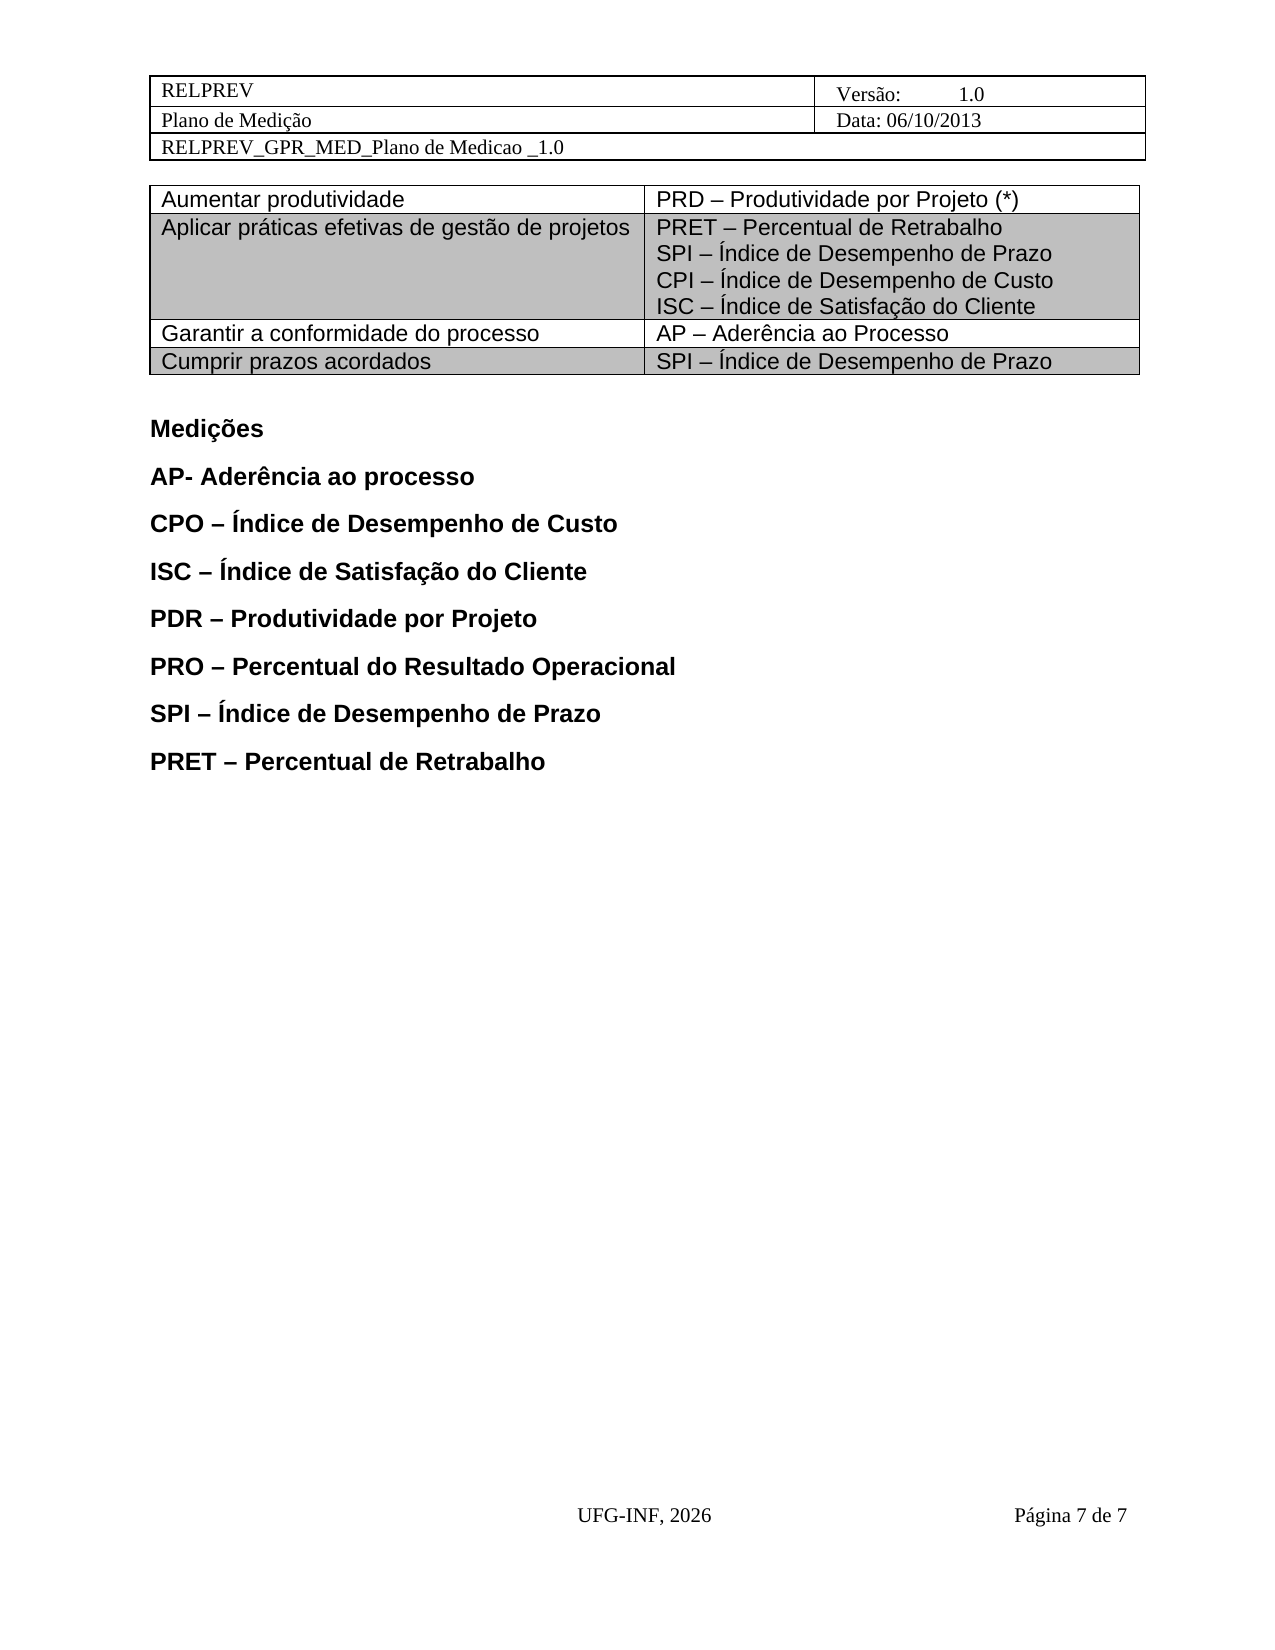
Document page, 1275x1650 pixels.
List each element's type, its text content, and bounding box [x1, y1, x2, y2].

table_cell AP – Aderência ao Processo [645, 320, 1139, 347]
table_cell Cumprir prazos acordados [151, 348, 644, 374]
subtitle AP- Aderência ao processo [150, 461, 1125, 490]
table_cell PRET – Percentual de Retrabalho SPI – Índice de Desempenho de Prazo CPI – Índice de Desempenho de Custo ISC – Índice de Satisfação do Cliente [645, 214, 1139, 319]
subtitle ISC – Índice de Satisfação do Cliente [150, 556, 1125, 585]
subtitle Medições [150, 414, 1125, 443]
subtitle PRO – Percentual do Resultado Operacional [150, 651, 1125, 680]
subtitle SPI – Índice de Desempenho de Prazo [150, 699, 1125, 728]
table_cell Aumentar produtividade [151, 186, 644, 213]
subtitle CPO – Índice de Desempenho de Custo [150, 509, 1125, 538]
subtitle PDR – Produtividade por Projeto [150, 604, 1125, 633]
table_cell Aplicar práticas efetivas de gestão de projetos [151, 214, 644, 319]
table_cell SPI – Índice de Desempenho de Prazo [645, 348, 1139, 374]
table_cell PRD – Produtividade por Projeto (*) [645, 186, 1139, 213]
table_cell Garantir a conformidade do processo [151, 320, 644, 347]
subtitle PRET – Percentual de Retrabalho [150, 746, 1125, 775]
